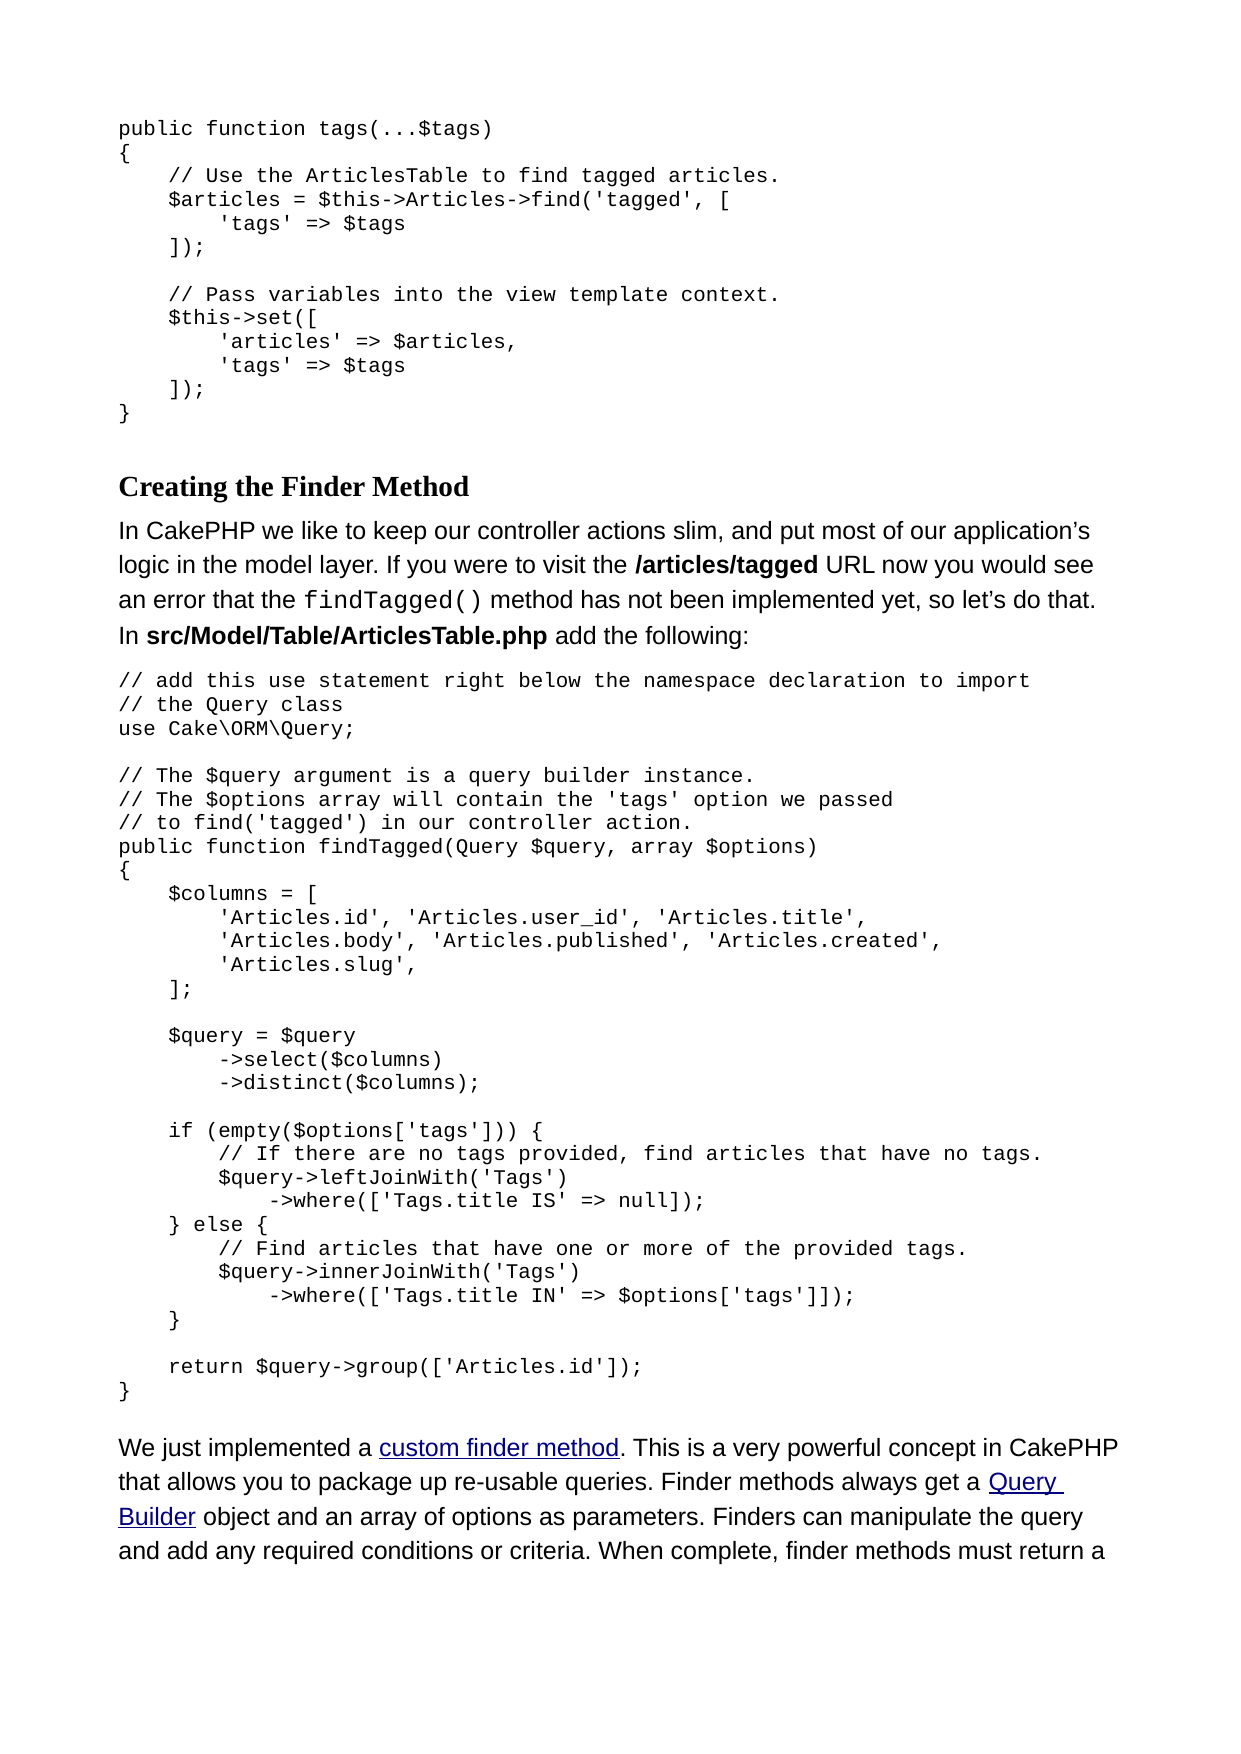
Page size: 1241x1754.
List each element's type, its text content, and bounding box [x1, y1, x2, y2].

text // Pass variables into the view template context. [118, 284, 1122, 307]
text return $query->group(['Articles.id']); [118, 1356, 1122, 1380]
text // the Query class [118, 694, 1122, 718]
text We just implemented a custom finder method. This is a very powerful concept in CakePHP that allows you to package up re-usable queries. Finder methods always get a Query Builder object and an array of options as parameters. Finders can manipulate the query and add any required conditions or criteria. When complete, finder methods must return a [118, 1433, 1122, 1565]
text // The $options array will contain the 'tags' option we passed [118, 788, 1122, 812]
text } else { [118, 1214, 1122, 1238]
text public function tags(...$tags) [118, 118, 1122, 142]
text $articles = $this->Articles->find('tagged', [ [118, 189, 1122, 213]
text $query->innerJoinWith('Tags') [118, 1261, 1122, 1285]
text 'Articles.slug', [118, 954, 1122, 978]
text { [118, 142, 1122, 165]
text } [118, 1380, 1122, 1403]
text } [118, 402, 1122, 426]
text } [118, 1309, 1122, 1332]
text // Find articles that have one or more of the provided tags. [118, 1238, 1122, 1261]
text // add this use statement right below the namespace declaration to import [118, 670, 1122, 694]
text 'articles' => $articles, [118, 331, 1122, 354]
text ->where(['Tags.title IS' => null]); [118, 1191, 1122, 1214]
text ]; [118, 978, 1122, 1001]
text // The $query argument is a query builder instance. [118, 765, 1122, 788]
text if (empty($options['tags'])) { [118, 1119, 1122, 1143]
text $columns = [ [118, 883, 1122, 907]
text public function findTagged(Query $query, array $options) [118, 836, 1122, 859]
text { [118, 859, 1122, 883]
text // to find('tagged') in our controller action. [118, 812, 1122, 836]
text 'Articles.id', 'Articles.user_id', 'Articles.title', [118, 907, 1122, 930]
subtitle Creating the Finder Method [118, 469, 1122, 503]
text 'tags' => $tags [118, 354, 1122, 378]
text ]); [118, 236, 1122, 260]
text $this->set([ [118, 307, 1122, 331]
text ]); [118, 378, 1122, 402]
text $query = $query [118, 1025, 1122, 1049]
text ->where(['Tags.title IN' => $options['tags']]); [118, 1285, 1122, 1309]
text ->select($columns) [118, 1049, 1122, 1072]
text In CakePHP we like to keep our controller actions slim, and put most of our application’s logic in the model layer. If you were to visit the /articles/tagged URL now you would see an error that the findTagged() method has not been implemented yet, so let’s do that. In src/Model/Table/ArticlesTable.php add the following: [118, 516, 1122, 650]
text 'Articles.body', 'Articles.published', 'Articles.created', [118, 930, 1122, 954]
text $query->leftJoinWith('Tags') [118, 1167, 1122, 1191]
text // If there are no tags provided, find articles that have no tags. [118, 1143, 1122, 1167]
text 'tags' => $tags [118, 213, 1122, 236]
text // Use the ArticlesTable to find tagged articles. [118, 165, 1122, 189]
text use Cake\ORM\Query; [118, 718, 1122, 741]
text ->distinct($columns); [118, 1072, 1122, 1096]
